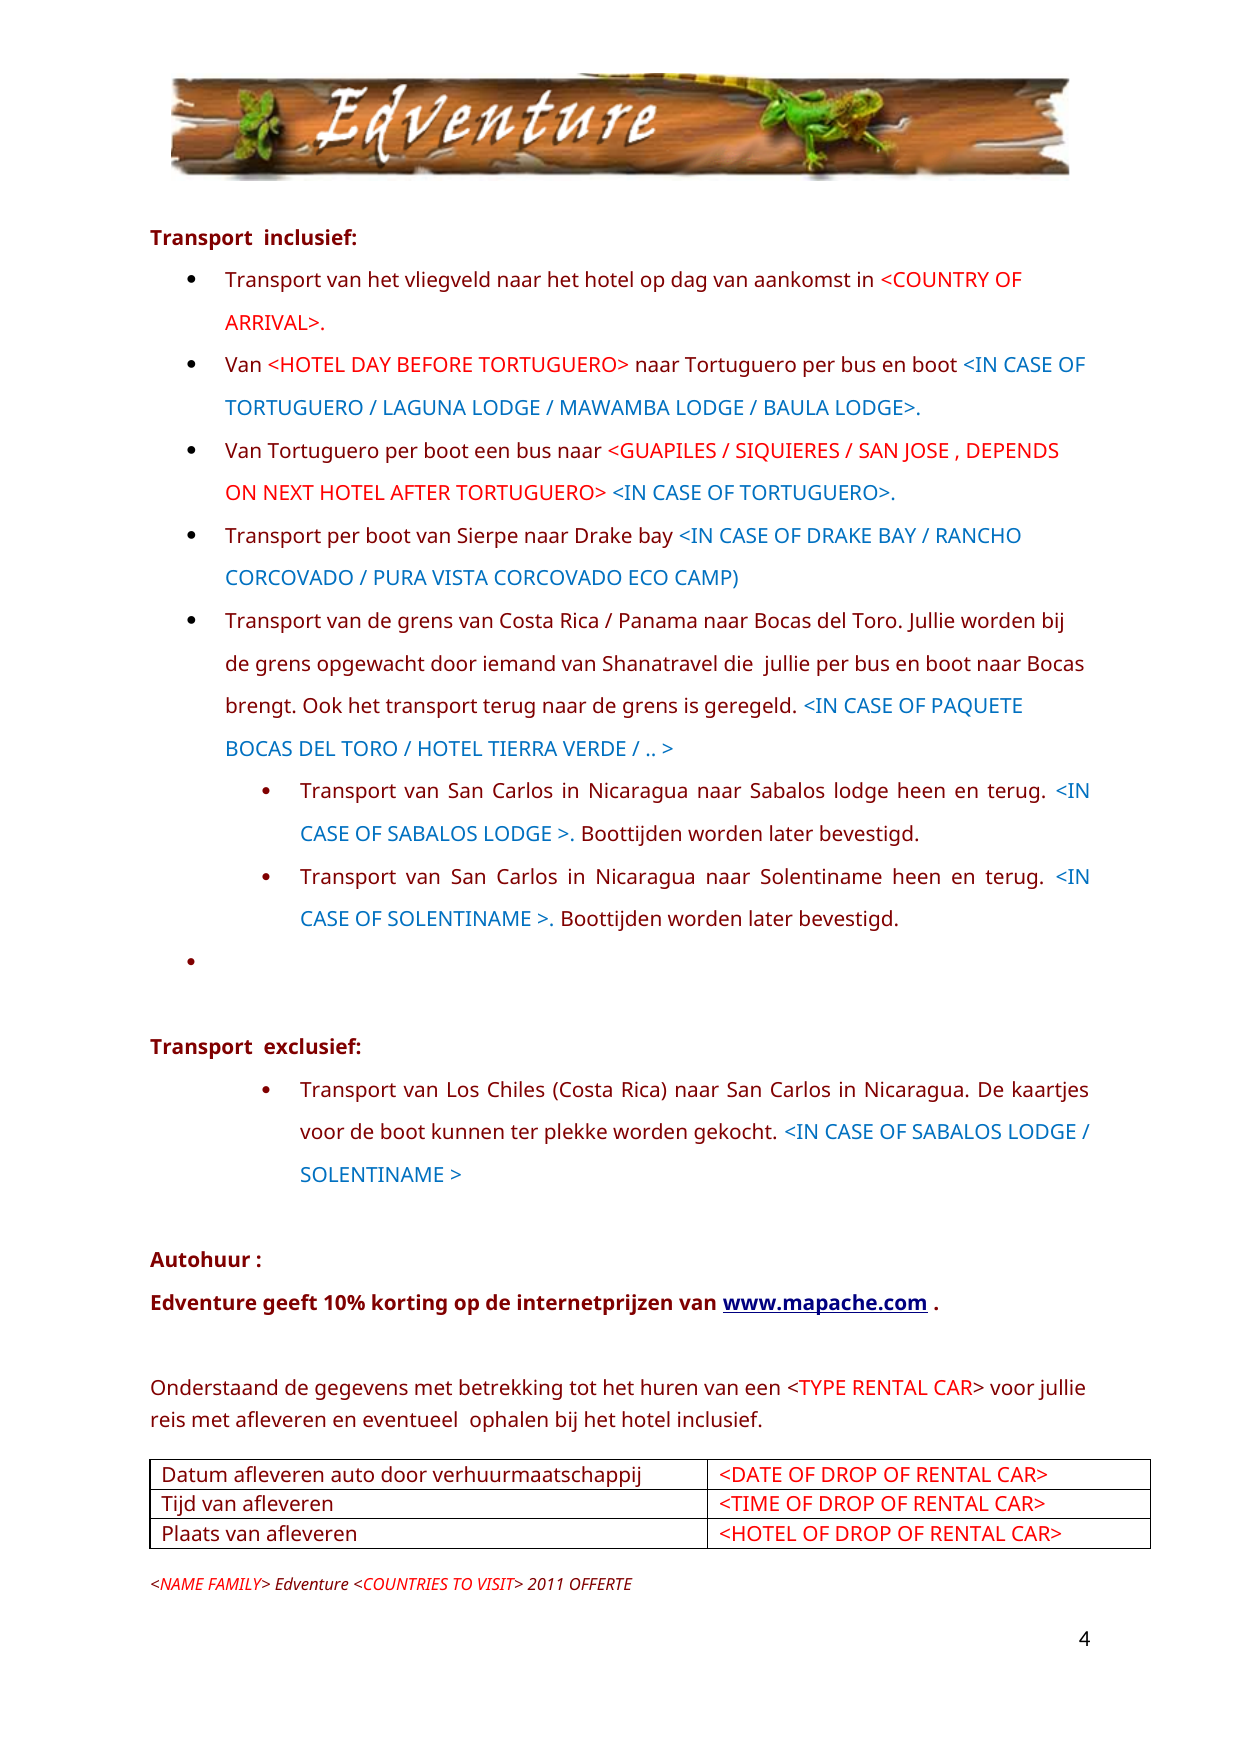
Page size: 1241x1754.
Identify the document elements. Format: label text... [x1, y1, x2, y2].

text Edventure geeft 10% korting op de internetprijzen van www.mapache.com . [150, 1288, 1090, 1316]
list Transport van San Carlos in Nicaragua naar Solentiname heen en terug. <IN CASE OF SOLENTINAME >. Boottijden worden later bevestigd. [262, 862, 1090, 933]
list Transport van San Carlos in Nicaragua naar Sabalos lodge heen en terug. <IN CASE OF SABALOS LODGE >. Boottijden worden later bevestigd. [262, 777, 1090, 848]
table_header Datum afleveren auto door verhuurmaatschappij [151, 1460, 707, 1488]
table_cell <TIME OF DROP OF RENTAL CAR> [708, 1490, 1150, 1518]
list Transport van Los Chiles (Costa Rica) naar San Carlos in Nicaragua. De kaartjes voor de boot kunnen ter plekke worden gekocht. <IN CASE OF SABALOS LODGE / SOLENTINAME > [262, 1075, 1090, 1188]
list Transport per boot van Sierpe naar Drake bay <IN CASE OF DRAKE BAY / RANCHO CORCOVADO / PURA VISTA CORCOVADO ECO CAMP) [187, 521, 1090, 592]
list Van Tortuguero per boot een bus naar <GUAPILES / SIQUIERES / SAN JOSE , DEPENDS ON NEXT HOTEL AFTER TORTUGUERO> <IN CASE OF TORTUGUERO>. [187, 436, 1090, 507]
text Transport exclusief: [150, 1032, 1090, 1061]
table_cell Plaats van afleveren [151, 1519, 707, 1547]
list Transport van het vliegveld naar het hotel op dag van aankomst in <COUNTRY OF ARRIVAL>. [187, 265, 1090, 336]
text Autohuur : [150, 1245, 1090, 1274]
list Van <HOTEL DAY BEFORE TORTUGUERO> naar Tortuguero per bus en boot <IN CASE OF TORTUGUERO / LAGUNA LODGE / MAWAMBA LODGE / BAULA LODGE>. [187, 351, 1090, 422]
text Transport inclusief: [150, 223, 1090, 251]
picture [171, 73, 1070, 181]
table_cell Tijd van afleveren [151, 1490, 707, 1518]
list Transport van de grens van Costa Rica / Panama naar Bocas del Toro. Jullie worden bij de grens opgewacht door iemand van Shanatravel die jullie per bus en boot naar Bocas brengt. Ook het transport terug naar de grens is geregeld. <IN CASE OF PAQUETE BOCAS DEL TORO / HOTEL TIERRA VERDE / .. > [187, 606, 1090, 762]
table_cell <HOTEL OF DROP OF RENTAL CAR> [708, 1519, 1150, 1547]
text Onderstaand de gegevens met betrekking tot het huren van een <TYPE RENTAL CAR> voor jullie reis met afleveren en eventueel ophalen bij het hotel inclusief. [150, 1373, 1090, 1434]
table_header <DATE OF DROP OF RENTAL CAR> [708, 1460, 1150, 1488]
